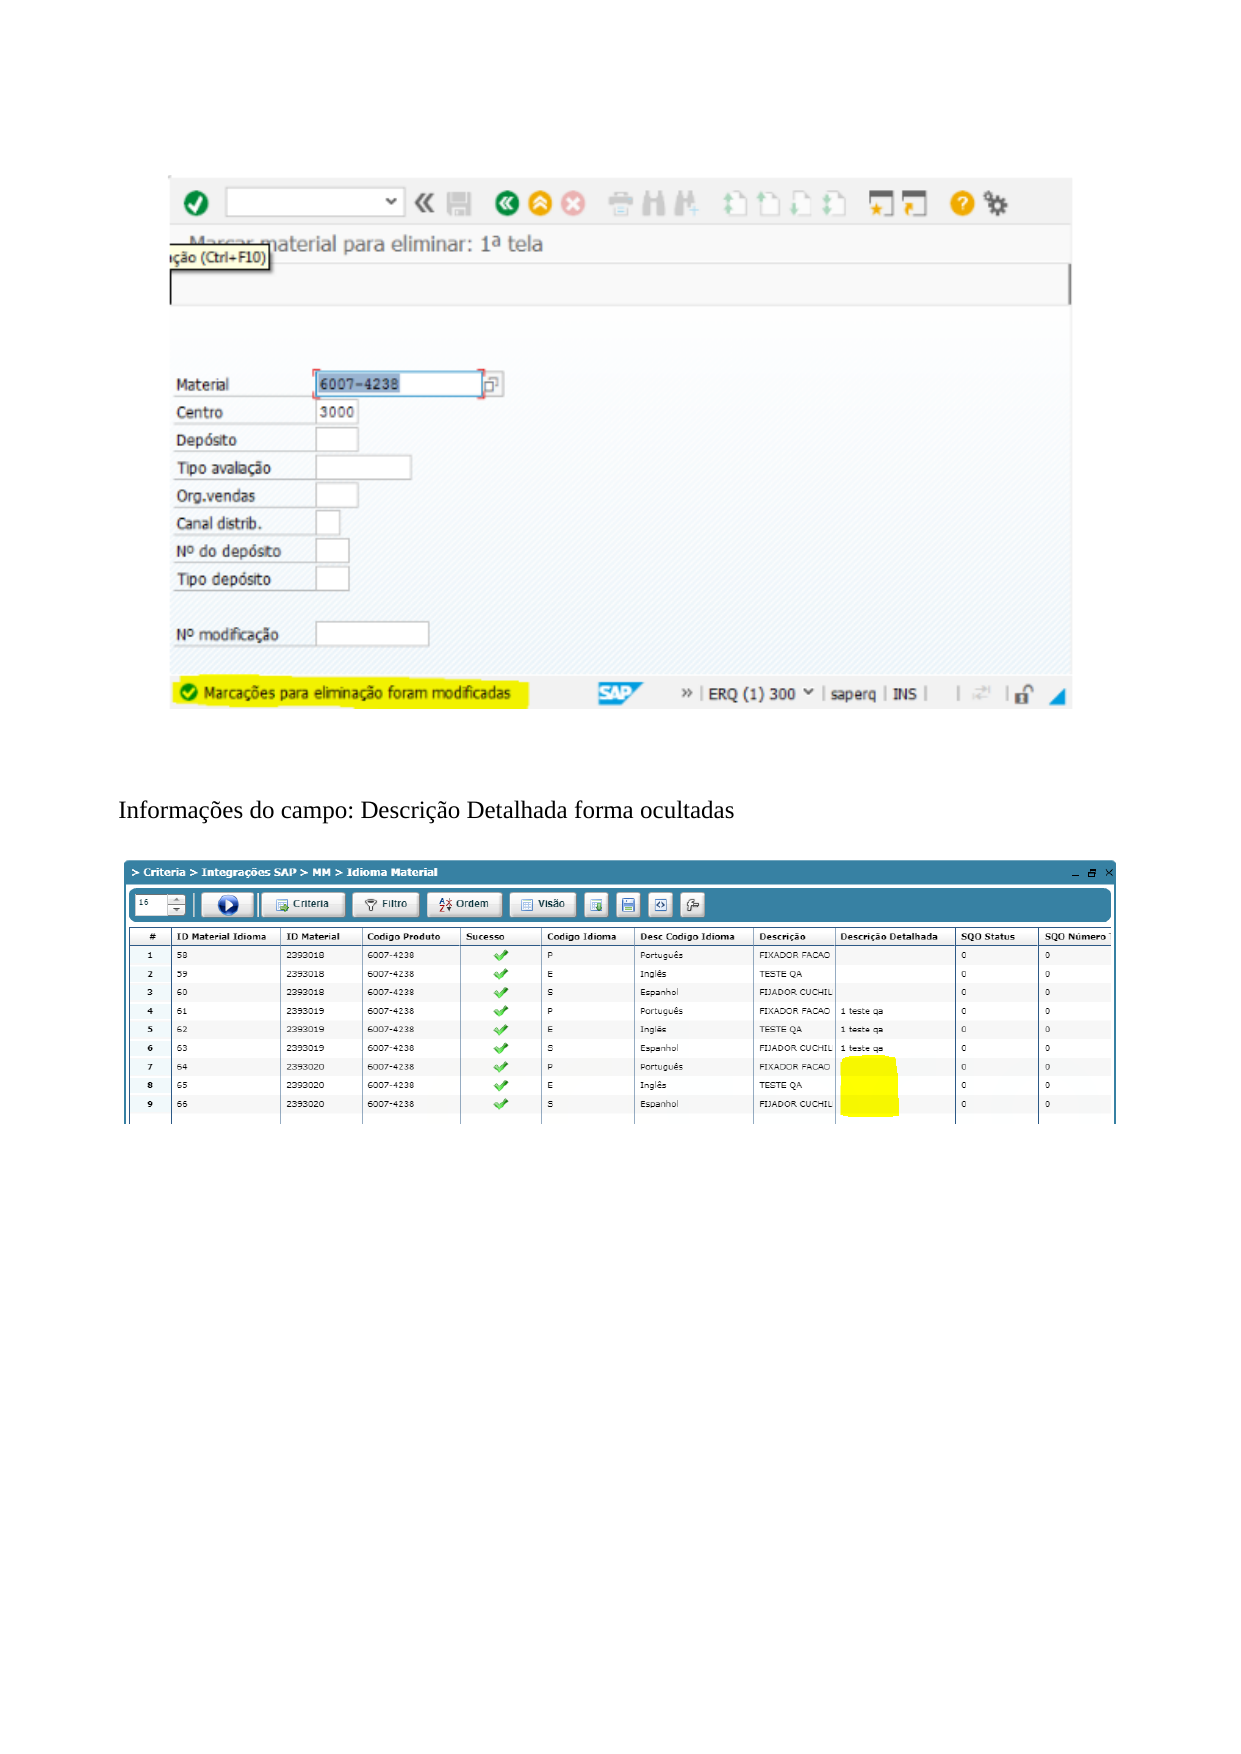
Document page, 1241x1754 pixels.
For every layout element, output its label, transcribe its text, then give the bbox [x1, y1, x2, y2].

text Informações do campo: Descrição Detalhada forma ocultadas [118, 795, 1122, 823]
picture [118, 852, 1123, 1124]
picture [167, 175, 1073, 709]
